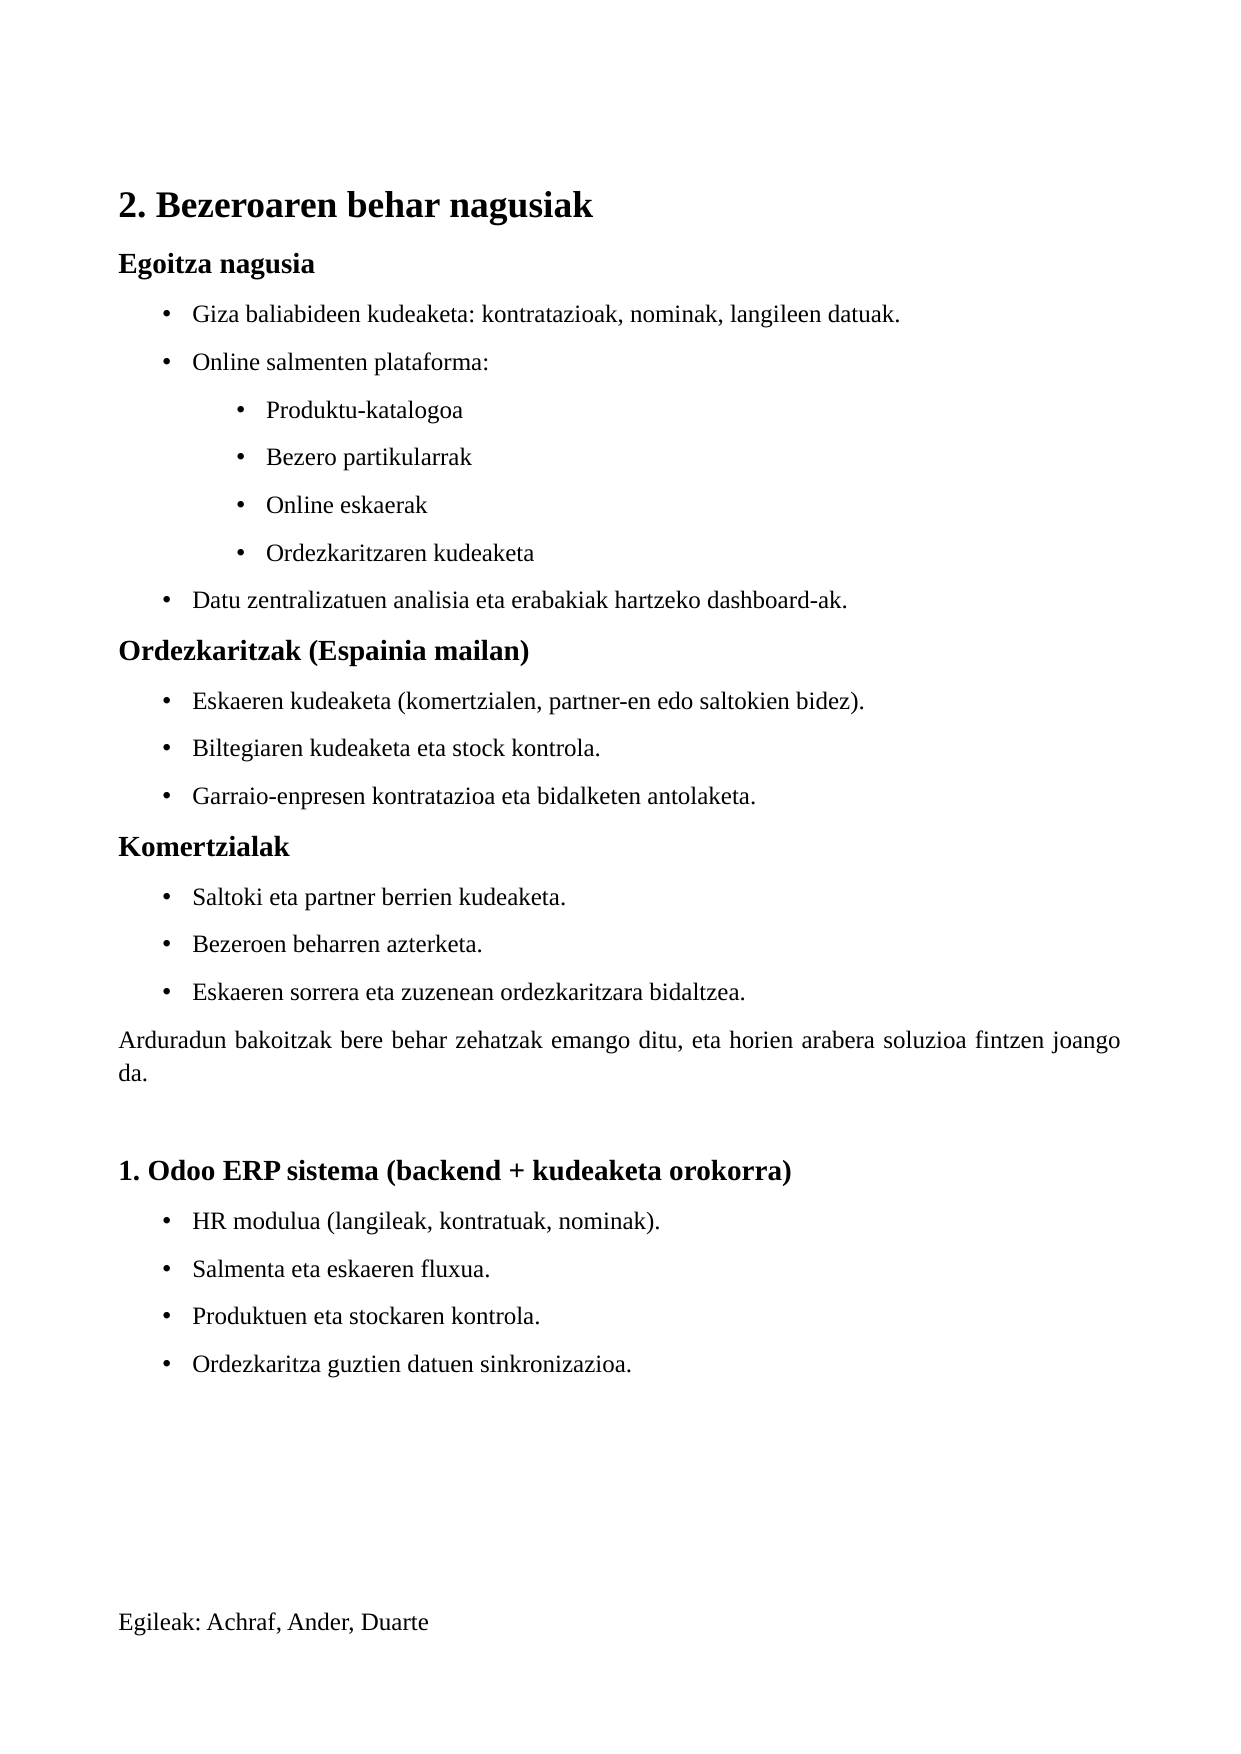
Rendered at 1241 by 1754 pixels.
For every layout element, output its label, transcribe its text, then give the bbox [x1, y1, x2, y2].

list Giza baliabideen kudeaketa: kontratazioak, nominak, langileen datuak. [162, 299, 1122, 328]
list Produktuen eta stockaren kontrola. [162, 1301, 1122, 1330]
subtitle 1. Odoo ERP sistema (backend + kudeaketa orokorra) [118, 1153, 1122, 1186]
list Datu zentralizatuen analisia eta erabakiak hartzeko dashboard-ak. [162, 585, 1122, 614]
list Online eskaerak [236, 490, 1122, 519]
list Bezero partikularrak [236, 442, 1122, 471]
list Garraio-enpresen kontratazioa eta bidalketen antolaketa. [162, 781, 1122, 810]
list Produktu-katalogoa [236, 395, 1122, 423]
list Biltegiaren kudeaketa eta stock kontrola. [162, 733, 1122, 762]
subtitle Egoitza nagusia [118, 246, 1122, 280]
list Salmenta eta eskaeren fluxua. [162, 1254, 1122, 1282]
list Saltoki eta partner berrien kudeaketa. [162, 882, 1122, 911]
list Online salmenten plataforma: [162, 347, 1122, 376]
text Arduradun bakoitzak bere behar zehatzak emango ditu, eta horien arabera soluzioa fintzen joango da. [118, 1025, 1122, 1086]
subtitle 2. Bezeroaren behar nagusiak [118, 182, 1122, 225]
list Eskaeren kudeaketa (komertzialen, partner-en edo saltokien bidez). [162, 686, 1122, 715]
list HR modulua (langileak, kontratuak, nominak). [162, 1206, 1122, 1235]
list Bezeroen beharren azterketa. [162, 929, 1122, 958]
subtitle Ordezkaritzak (Espainia mailan) [118, 633, 1122, 666]
list Ordezkaritza guztien datuen sinkronizazioa. [162, 1349, 1122, 1378]
subtitle Komertzialak [118, 829, 1122, 862]
list Eskaeren sorrera eta zuzenean ordezkaritzara bidaltzea. [162, 977, 1122, 1006]
list Ordezkaritzaren kudeaketa [236, 538, 1122, 566]
